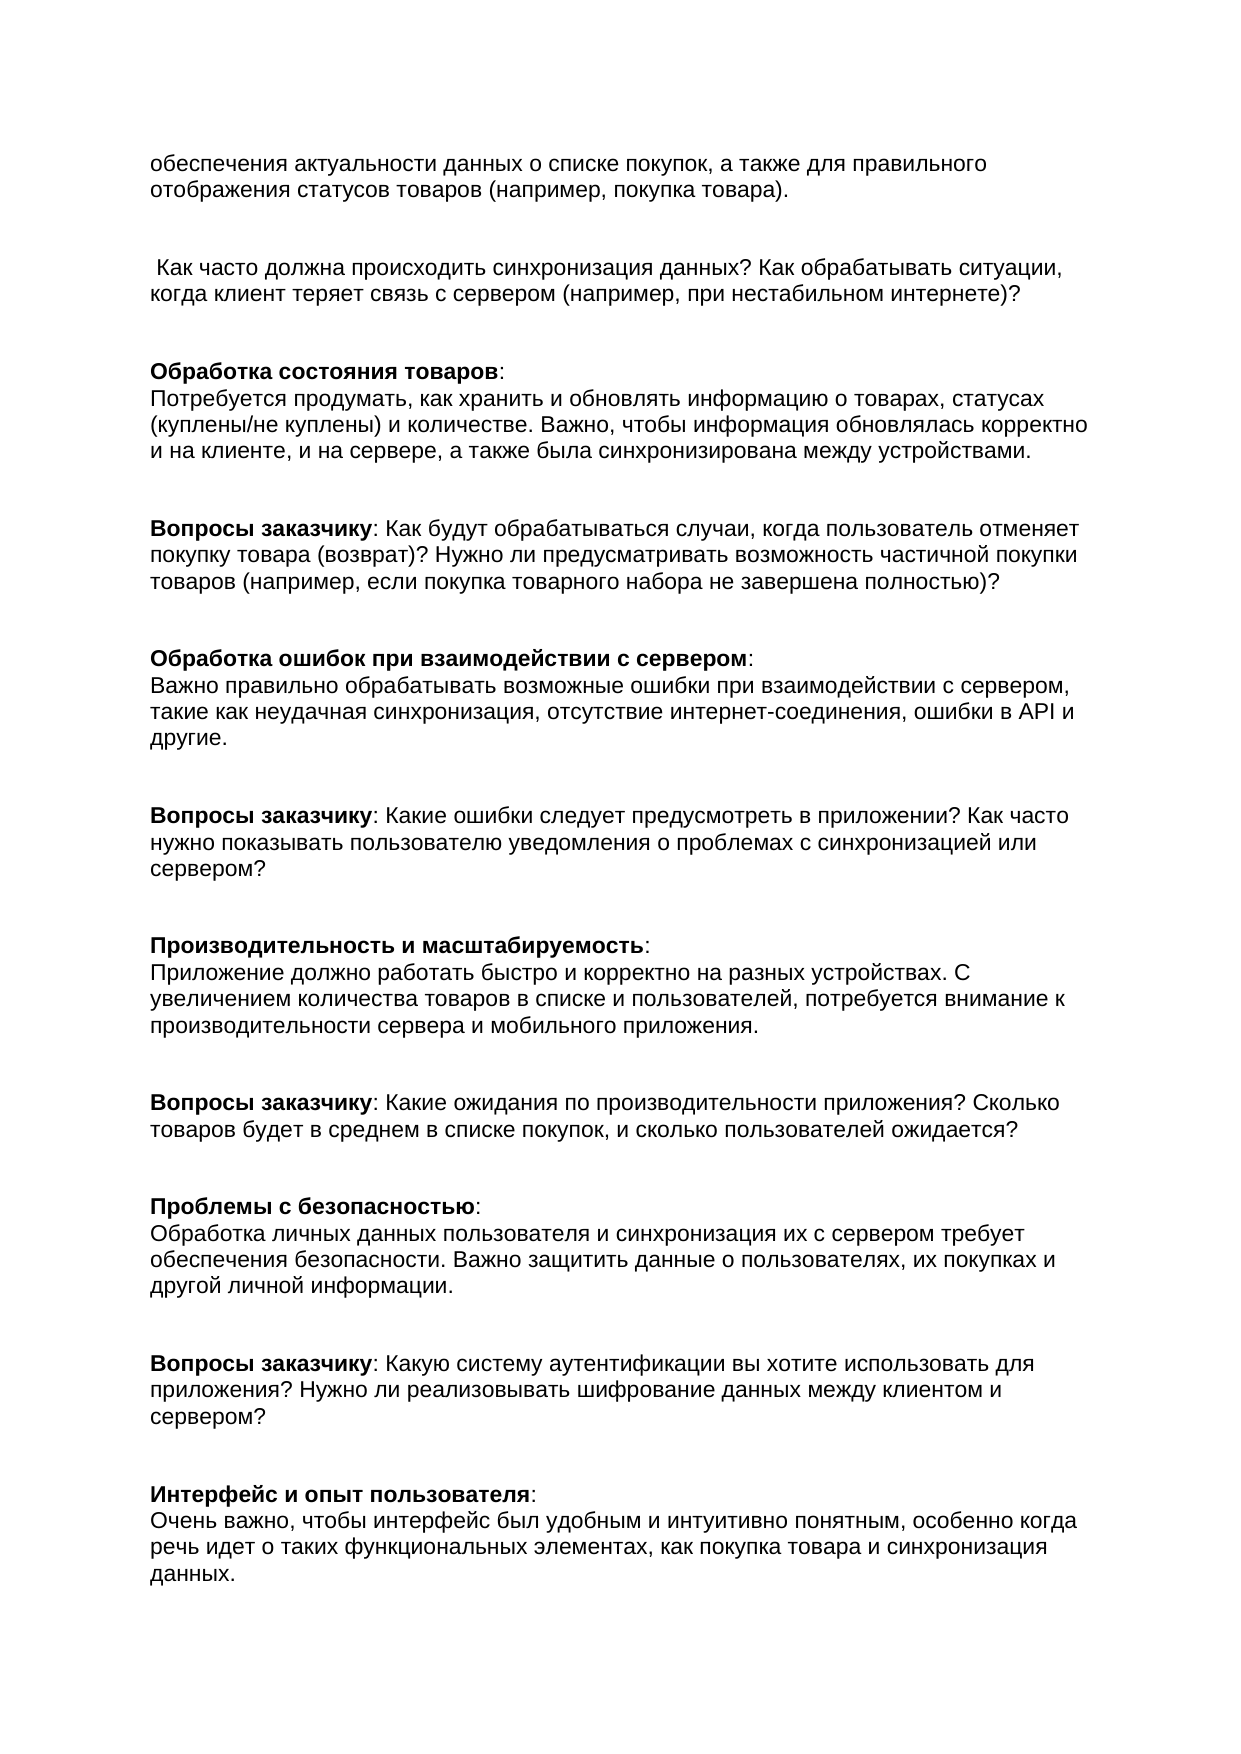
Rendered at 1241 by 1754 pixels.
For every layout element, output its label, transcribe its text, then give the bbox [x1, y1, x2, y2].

text Вопросы заказчику: Как будут обрабатываться случаи, когда пользователь отменяет покупку товара (возврат)? Нужно ли предусматривать возможность частичной покупки товаров (например, если покупка товарного набора не завершена полностью)? [150, 515, 1090, 620]
text Производительность и масштабируемость: Приложение должно работать быстро и корректно на разных устройствах. С увеличением количества товаров в списке и пользователей, потребуется внимание к производительности сервера и мобильного приложения. [150, 932, 1090, 1064]
text Вопросы заказчику: Какую систему аутентификации вы хотите использовать для приложения? Нужно ли реализовывать шифрование данных между клиентом и сервером? [150, 1350, 1090, 1456]
text Обработка состояния товаров: Потребуется продумать, как хранить и обновлять информацию о товарах, статусах (куплены/не куплены) и количестве. Важно, чтобы информация обновлялась корректно и на клиенте, и на сервере, а также была синхронизирована между устройствами. [150, 358, 1090, 490]
text обеспечения актуальности данных о списке покупок, а также для правильного отображения статусов товаров (например, покупка товара). [150, 150, 1090, 229]
text Обработка ошибок при взаимодействии с сервером: Важно правильно обрабатывать возможные ошибки при взаимодействии с сервером, такие как неудачная синхронизация, отсутствие интернет-соединения, ошибки в API и другие. [150, 645, 1090, 777]
text Вопросы заказчику: Какие ошибки следует предусмотреть в приложении? Как часто нужно показывать пользователю уведомления о проблемах с синхронизацией или сервером? [150, 802, 1090, 907]
text Проблемы с безопасностью: Обработка личных данных пользователя и синхронизация их с сервером требует обеспечения безопасности. Важно защитить данные о пользователях, их покупках и другой личной информации. [150, 1193, 1090, 1325]
text Интерфейс и опыт пользователя: Очень важно, чтобы интерфейс был удобным и интуитивно понятным, особенно когда речь идет о таких функциональных элементах, как покупка товара и синхронизация данных. [150, 1481, 1090, 1586]
text Вопросы заказчику: Какие ожидания по производительности приложения? Сколько товаров будет в среднем в списке покупок, и сколько пользователей ожидается? [150, 1089, 1090, 1168]
text Как часто должна происходить синхронизация данных? Как обрабатывать ситуации, когда клиент теряет связь с сервером (например, при нестабильном интернете)? [150, 254, 1090, 333]
